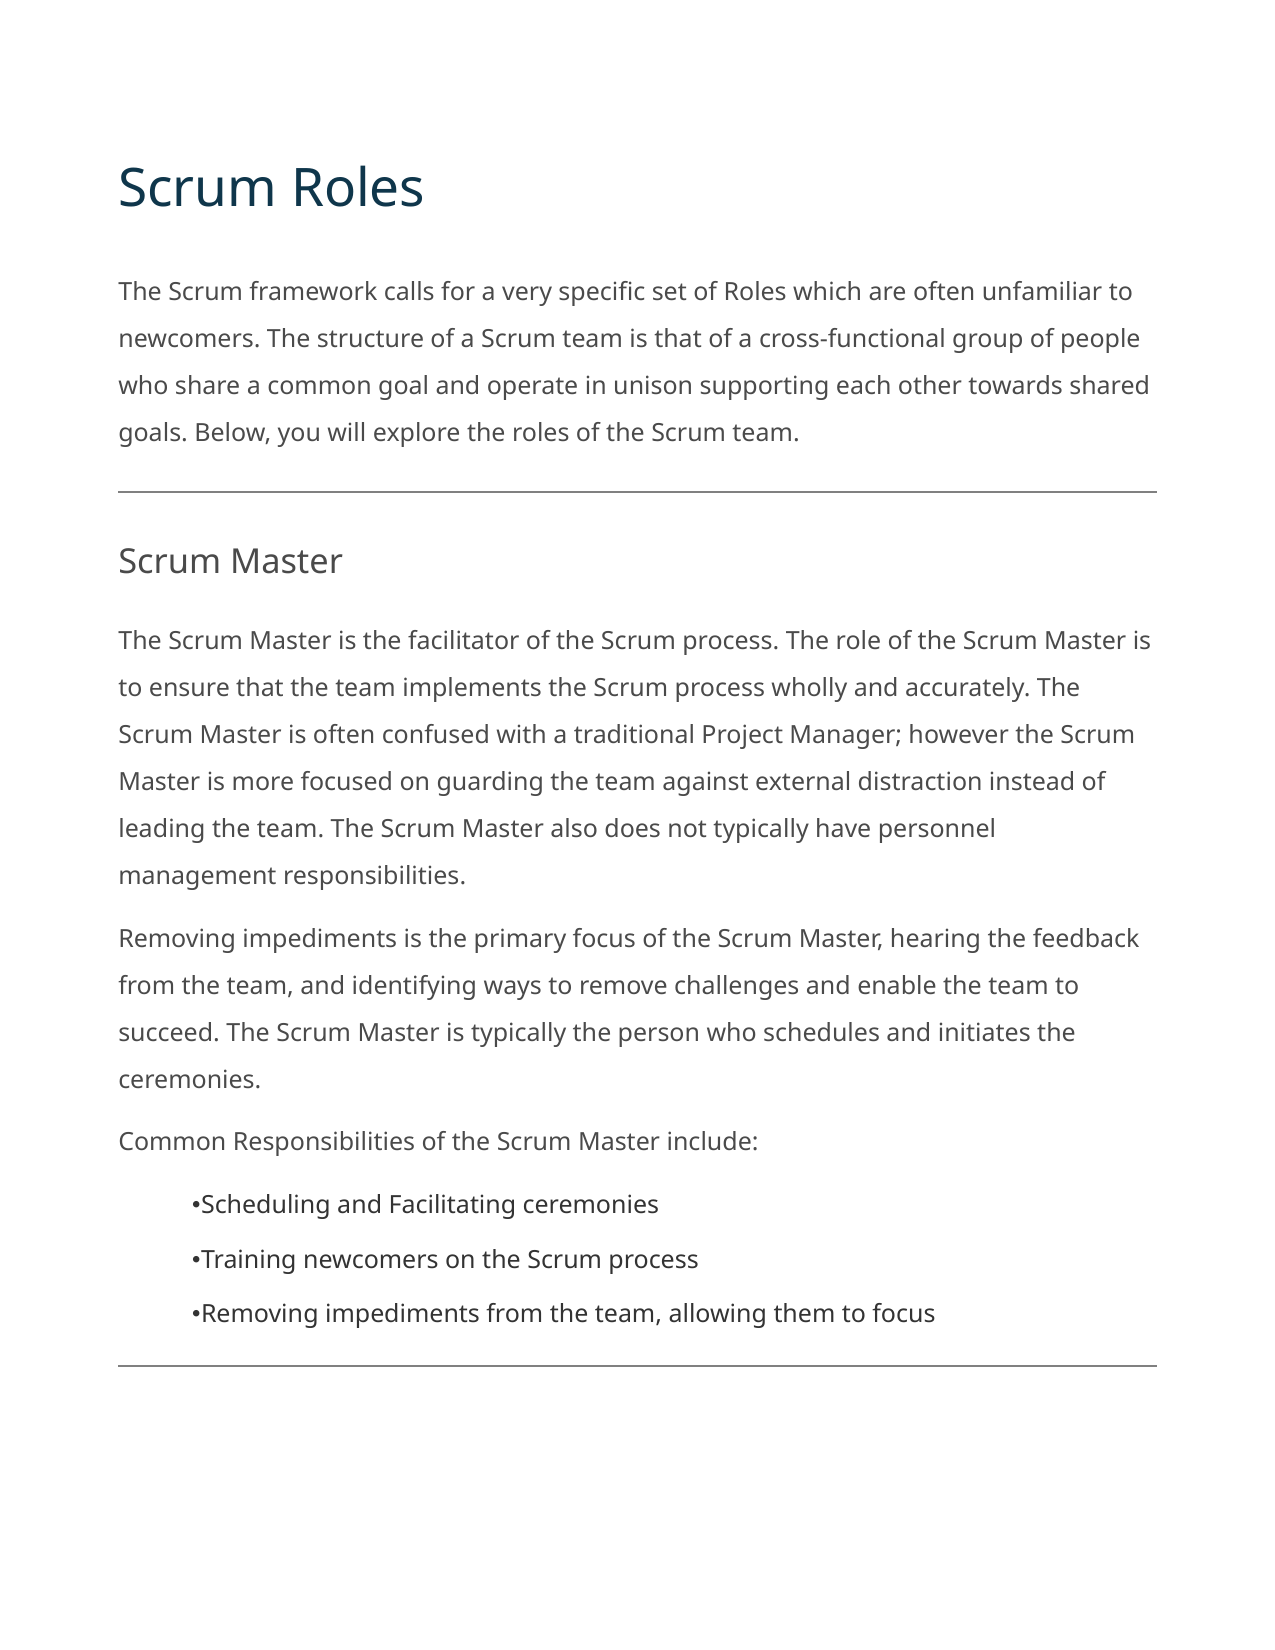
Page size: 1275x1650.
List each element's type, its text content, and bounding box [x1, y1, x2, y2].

text The Scrum framework calls for a very specific set of Roles which are often unfamiliar to newcomers. The structure of a Scrum team is that of a cross-functional group of people who share a common goal and operate in unison supporting each other towards shared goals. Below, you will explore the roles of the Scrum team. [118, 273, 1157, 448]
text Removing impediments is the primary focus of the Scrum Master, hearing the feedback from the team, and identifying ways to remove challenges and enable the team to succeed. The Scrum Master is typically the person who schedules and initiates the ceremonies. [118, 920, 1157, 1095]
list Training newcomers on the Scrum process [118, 1241, 1157, 1275]
subtitle Scrum Roles [118, 149, 1157, 222]
text The Scrum Master is the facilitator of the Scrum process. The role of the Scrum Master is to ensure that the team implements the Scrum process wholly and accurately. The Scrum Master is often confused with a traditional Project Manager; however the Scrum Master is more focused on guarding the team against external distraction instead of leading the team. The Scrum Master also does not typically have personnel management responsibilities. [118, 623, 1157, 892]
list Scheduling and Facilitating ceremonies [118, 1187, 1157, 1221]
subtitle Scrum Master [118, 537, 1157, 584]
text Common Responsibilities of the Scrum Master include: [118, 1124, 1157, 1158]
list Removing impediments from the team, allowing them to focus [118, 1296, 1157, 1330]
